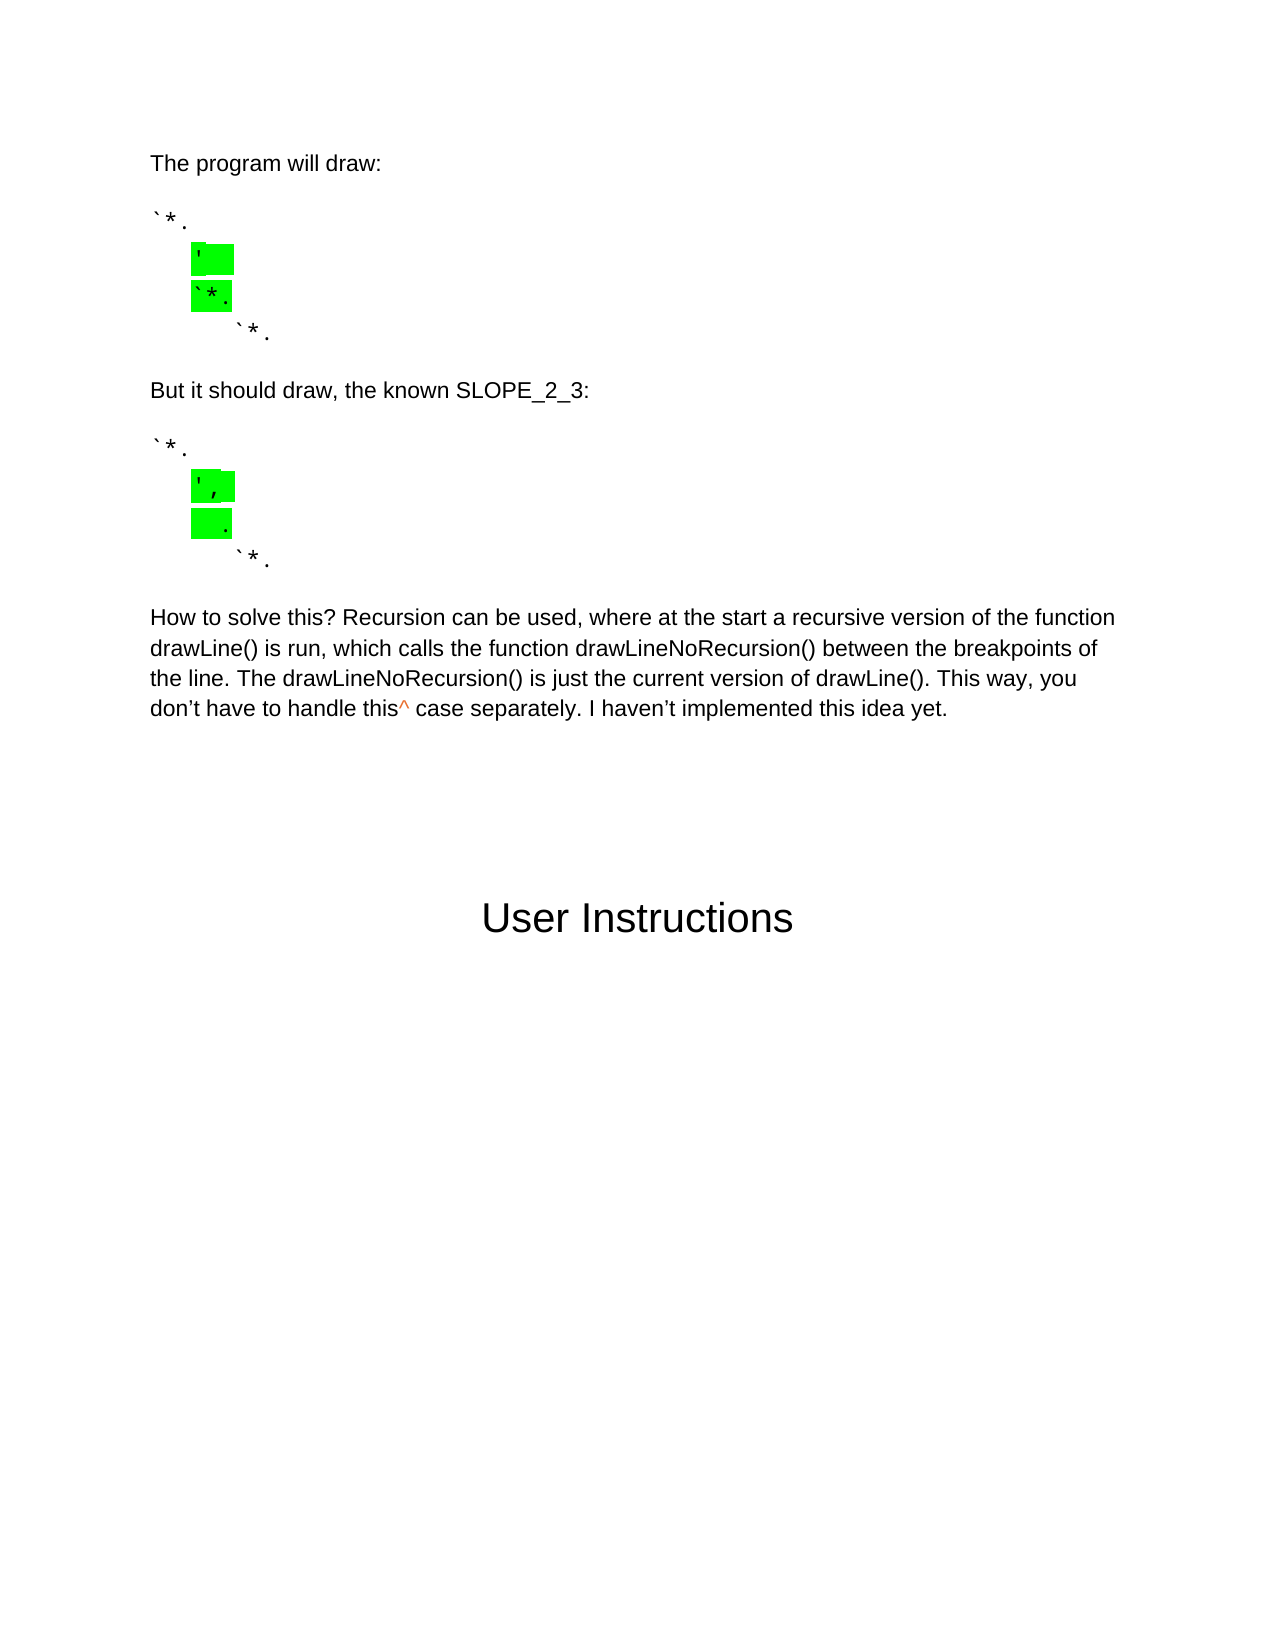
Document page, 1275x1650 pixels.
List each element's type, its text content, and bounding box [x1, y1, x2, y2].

text The program will draw: [150, 150, 1125, 176]
text But it should draw, the known SLOPE_2_3: [150, 377, 1125, 403]
text How to solve this? Recursion can be used, where at the start a recursive version of the function drawLine() is run, which calls the function drawLineNoRecursion() between the breakpoints of the line. The drawLineNoRecursion() is just the current version of drawLine(). This way, you don’t have to handle this^ case separately. I haven’t implemented this idea yet. [150, 604, 1125, 721]
text User Instructions [150, 894, 1125, 942]
text `*. ' `*. `*. [150, 205, 1125, 347]
text `*. ', . `*. [150, 432, 1125, 575]
